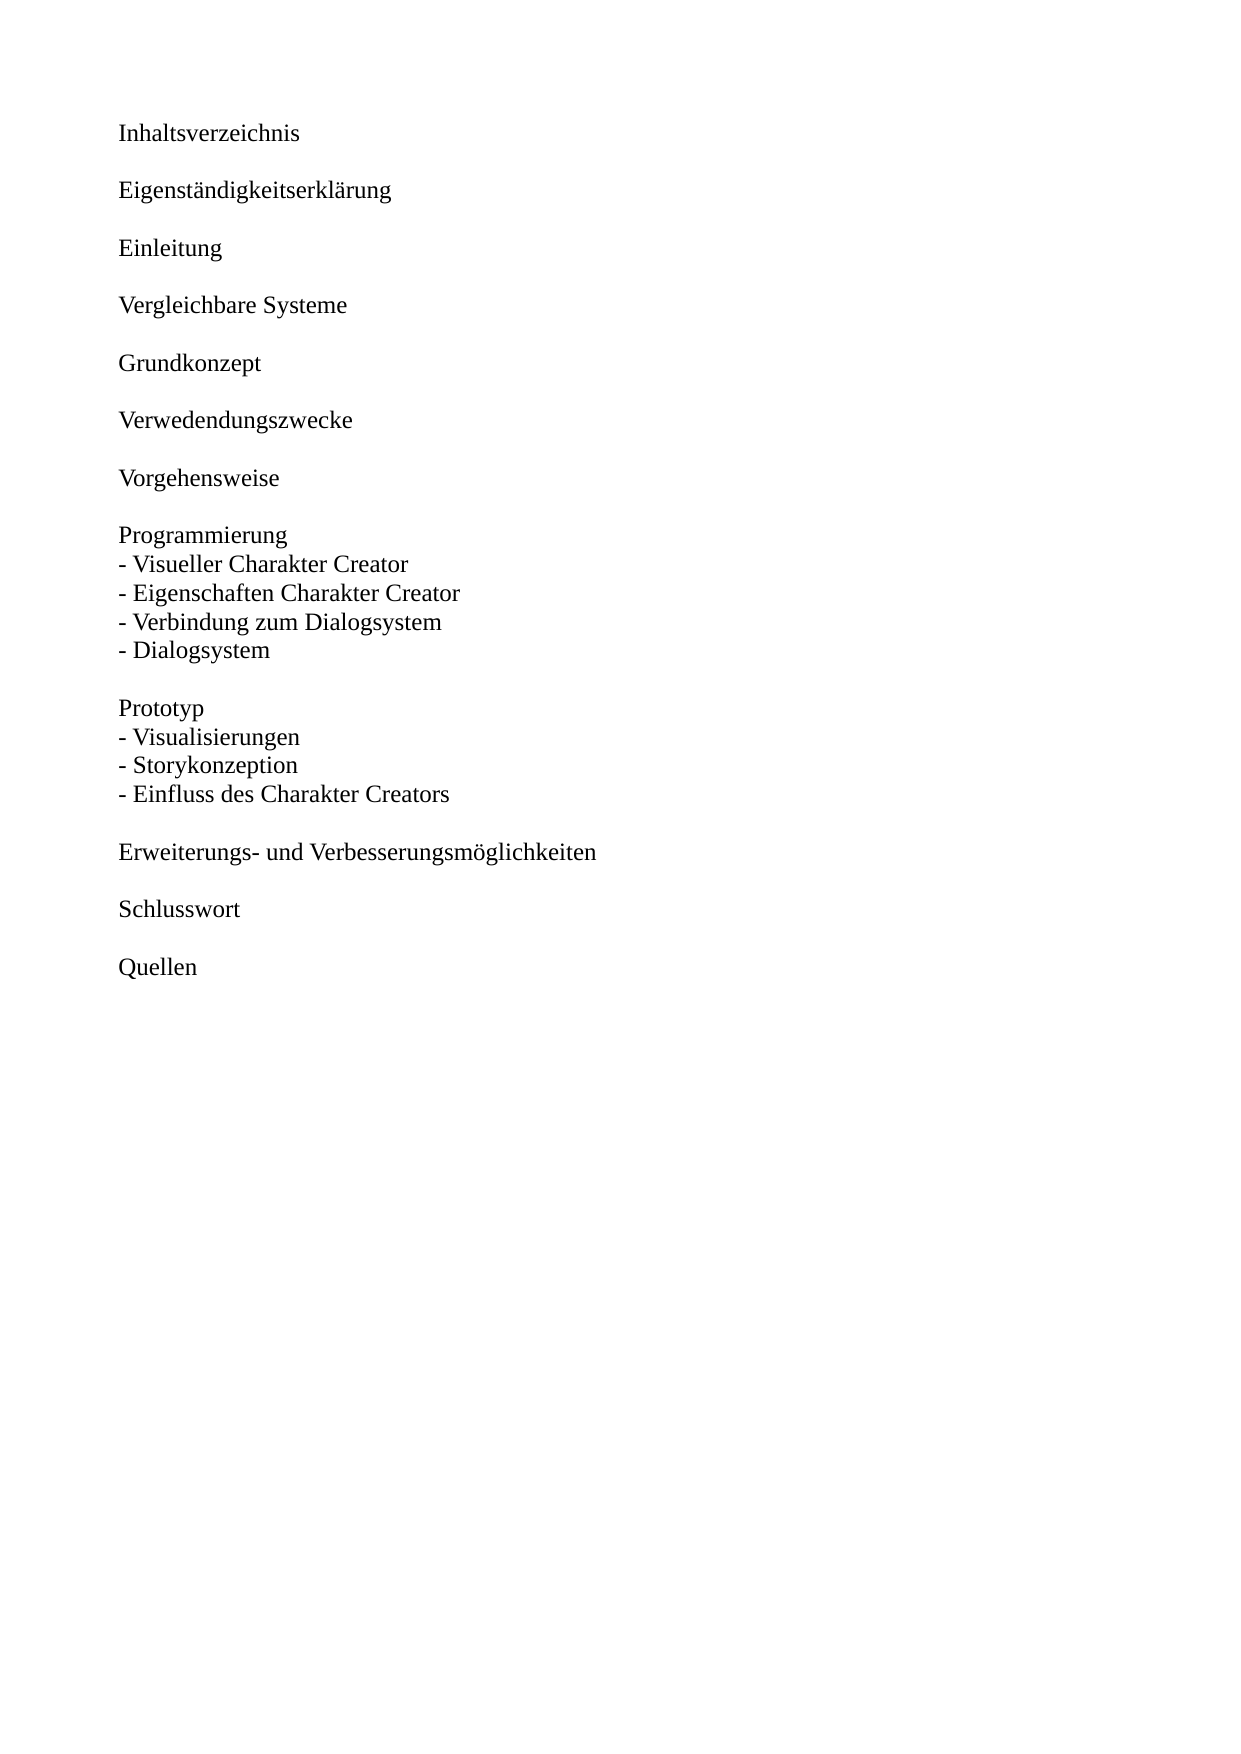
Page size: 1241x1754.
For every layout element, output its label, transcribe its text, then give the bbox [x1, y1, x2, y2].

text Einleitung [118, 233, 1122, 262]
text Schlusswort [118, 894, 1122, 923]
text Inhaltsverzeichnis Eigenständigkeitserklärung [118, 118, 1122, 204]
text - Dialogsystem [118, 636, 1122, 664]
text Vergleichbare Systeme [118, 291, 1122, 319]
text - Visualisierungen [118, 722, 1122, 751]
text - Visueller Charakter Creator [118, 549, 1122, 578]
text - Eigenschaften Charakter Creator [118, 578, 1122, 607]
text Grundkonzept [118, 348, 1122, 377]
text - Einfluss des Charakter Creators [118, 779, 1122, 808]
text Vorgehensweise [118, 463, 1122, 492]
text Erweiterungs- und Verbesserungsmöglichkeiten [118, 837, 1122, 866]
text - Verbindung zum Dialogsystem [118, 607, 1122, 636]
text Programmierung [118, 521, 1122, 549]
text Quellen [118, 952, 1122, 981]
text - Storykonzeption [118, 751, 1122, 779]
text Verwedendungszwecke [118, 406, 1122, 434]
text Prototyp [118, 693, 1122, 722]
